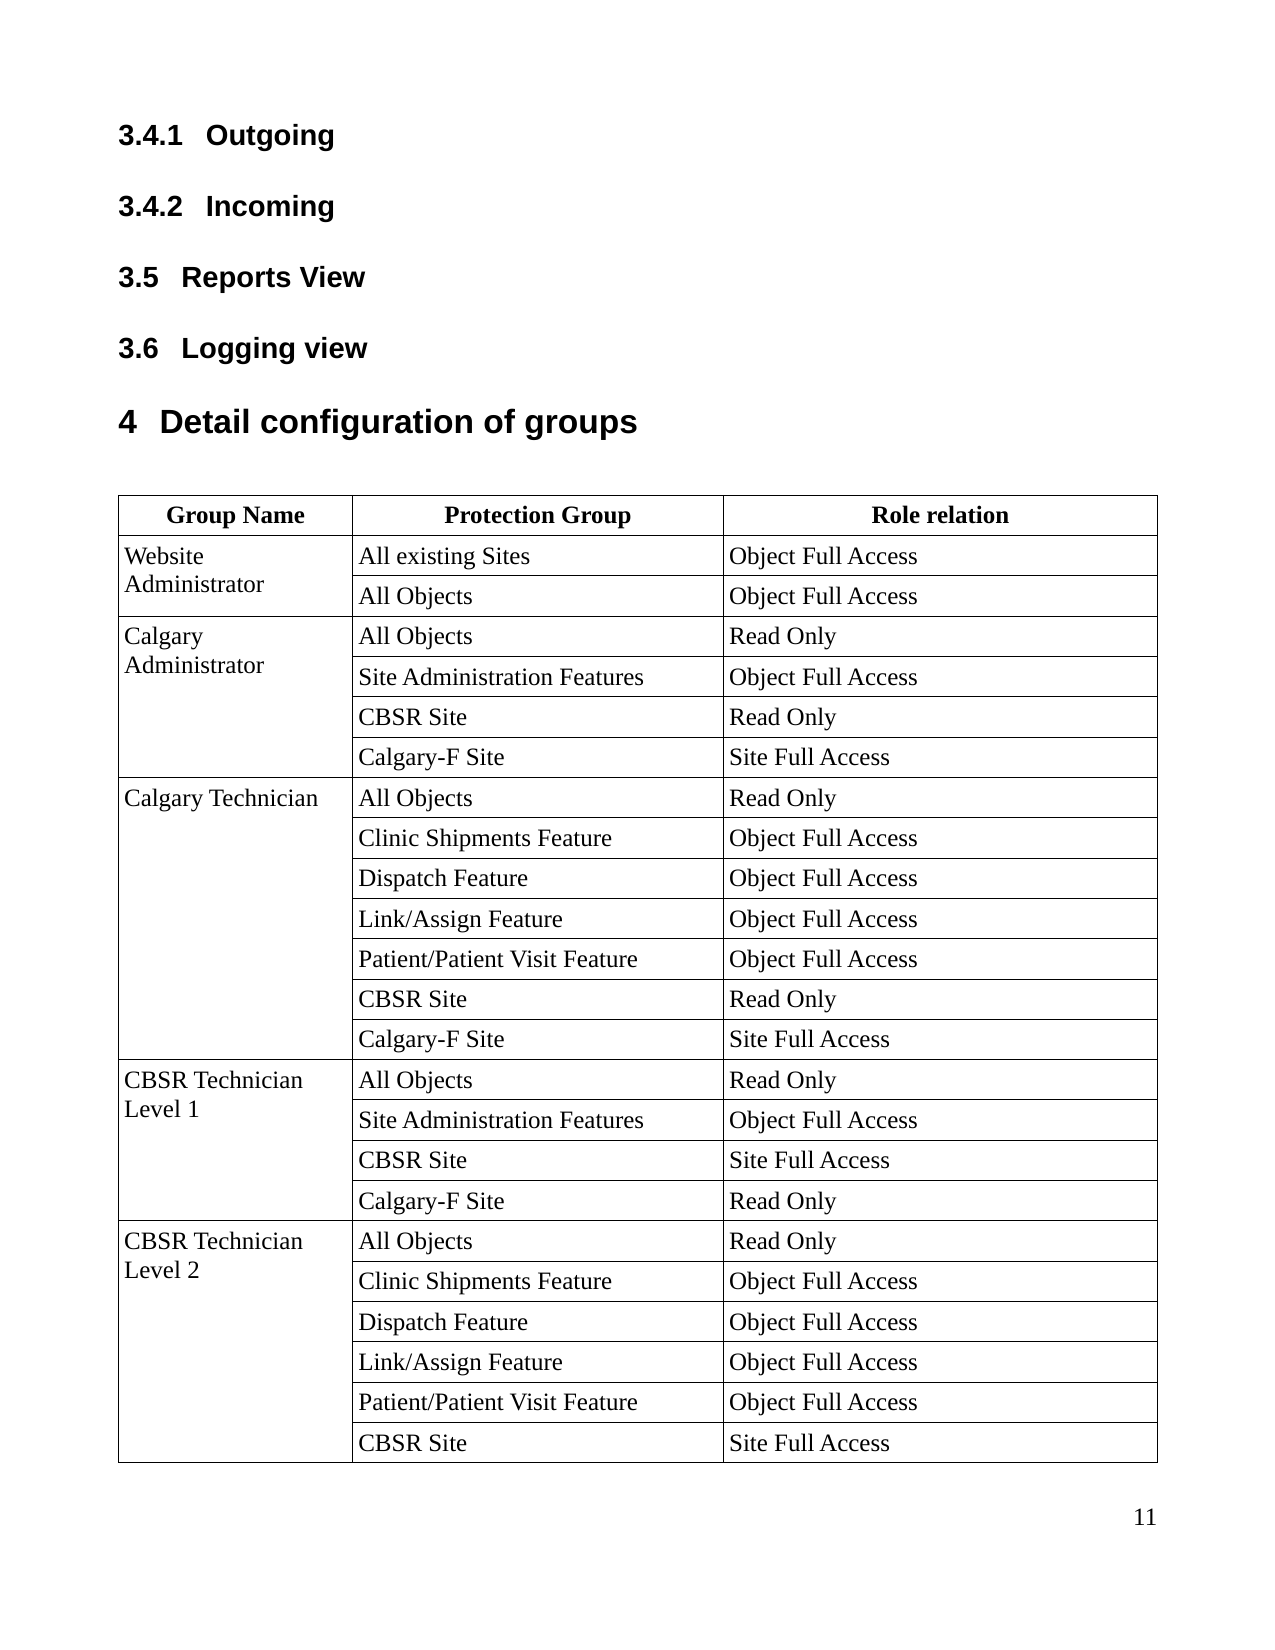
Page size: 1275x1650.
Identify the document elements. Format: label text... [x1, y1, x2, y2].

table_cell CBSR Site [353, 1423, 723, 1462]
table_cell Read Only [724, 1181, 1157, 1220]
table_header Protection Group [353, 496, 723, 535]
table_cell CBSR Technician Level 2 [119, 1221, 352, 1462]
table_cell Site Full Access [724, 738, 1157, 777]
table_cell Object Full Access [724, 818, 1157, 857]
table_cell CBSR Site [353, 697, 723, 737]
table_cell All Objects [353, 617, 723, 656]
table_cell Object Full Access [724, 1262, 1157, 1301]
table_cell Read Only [724, 778, 1157, 817]
table_cell Patient/Patient Visit Feature [353, 939, 723, 978]
table_cell Calgary-F Site [353, 1181, 723, 1220]
table_cell All Objects [353, 576, 723, 616]
table_cell All Objects [353, 1221, 723, 1261]
table_cell Dispatch Feature [353, 859, 723, 898]
subtitle Reports View [118, 260, 1157, 294]
table_cell Patient/Patient Visit Feature [353, 1383, 723, 1422]
table_cell Website Administrator [119, 536, 352, 616]
table_cell Read Only [724, 697, 1157, 737]
table_cell Site Full Access [724, 1020, 1157, 1059]
table_cell Object Full Access [724, 859, 1157, 898]
table_header Group Name [119, 496, 352, 535]
table_cell Site Administration Features [353, 657, 723, 696]
table_cell Read Only [724, 617, 1157, 656]
table_cell Calgary Administrator [119, 617, 352, 777]
table_cell Calgary-F Site [353, 1020, 723, 1059]
table_cell Calgary Technician [119, 778, 352, 1059]
table_cell Object Full Access [724, 576, 1157, 616]
table_cell Read Only [724, 1221, 1157, 1261]
table_cell Clinic Shipments Feature [353, 1262, 723, 1301]
table_cell All existing Sites [353, 536, 723, 575]
table_cell Read Only [724, 980, 1157, 1019]
table_cell Object Full Access [724, 1383, 1157, 1422]
table_cell Site Administration Features [353, 1100, 723, 1140]
subtitle Outgoing [118, 118, 1157, 152]
table_cell Site Full Access [724, 1141, 1157, 1180]
table_cell Clinic Shipments Feature [353, 818, 723, 857]
table_header Role relation [724, 496, 1157, 535]
table_cell Object Full Access [724, 657, 1157, 696]
table_cell Object Full Access [724, 536, 1157, 575]
table_cell Dispatch Feature [353, 1302, 723, 1341]
table_cell Object Full Access [724, 1342, 1157, 1382]
table_cell All Objects [353, 778, 723, 817]
table_cell Object Full Access [724, 899, 1157, 938]
table_cell CBSR Site [353, 980, 723, 1019]
table_cell All Objects [353, 1060, 723, 1099]
table_cell Object Full Access [724, 1100, 1157, 1140]
table_cell Read Only [724, 1060, 1157, 1099]
subtitle Detail configuration of groups [118, 402, 1157, 441]
table_cell CBSR Site [353, 1141, 723, 1180]
table_cell Object Full Access [724, 1302, 1157, 1341]
subtitle Incoming [118, 189, 1157, 223]
table_cell Link/Assign Feature [353, 1342, 723, 1382]
table_cell Site Full Access [724, 1423, 1157, 1462]
table_cell Object Full Access [724, 939, 1157, 978]
table_cell CBSR Technician Level 1 [119, 1060, 352, 1220]
subtitle Logging view [118, 331, 1157, 365]
table_cell Calgary-F Site [353, 738, 723, 777]
table_cell Link/Assign Feature [353, 899, 723, 938]
